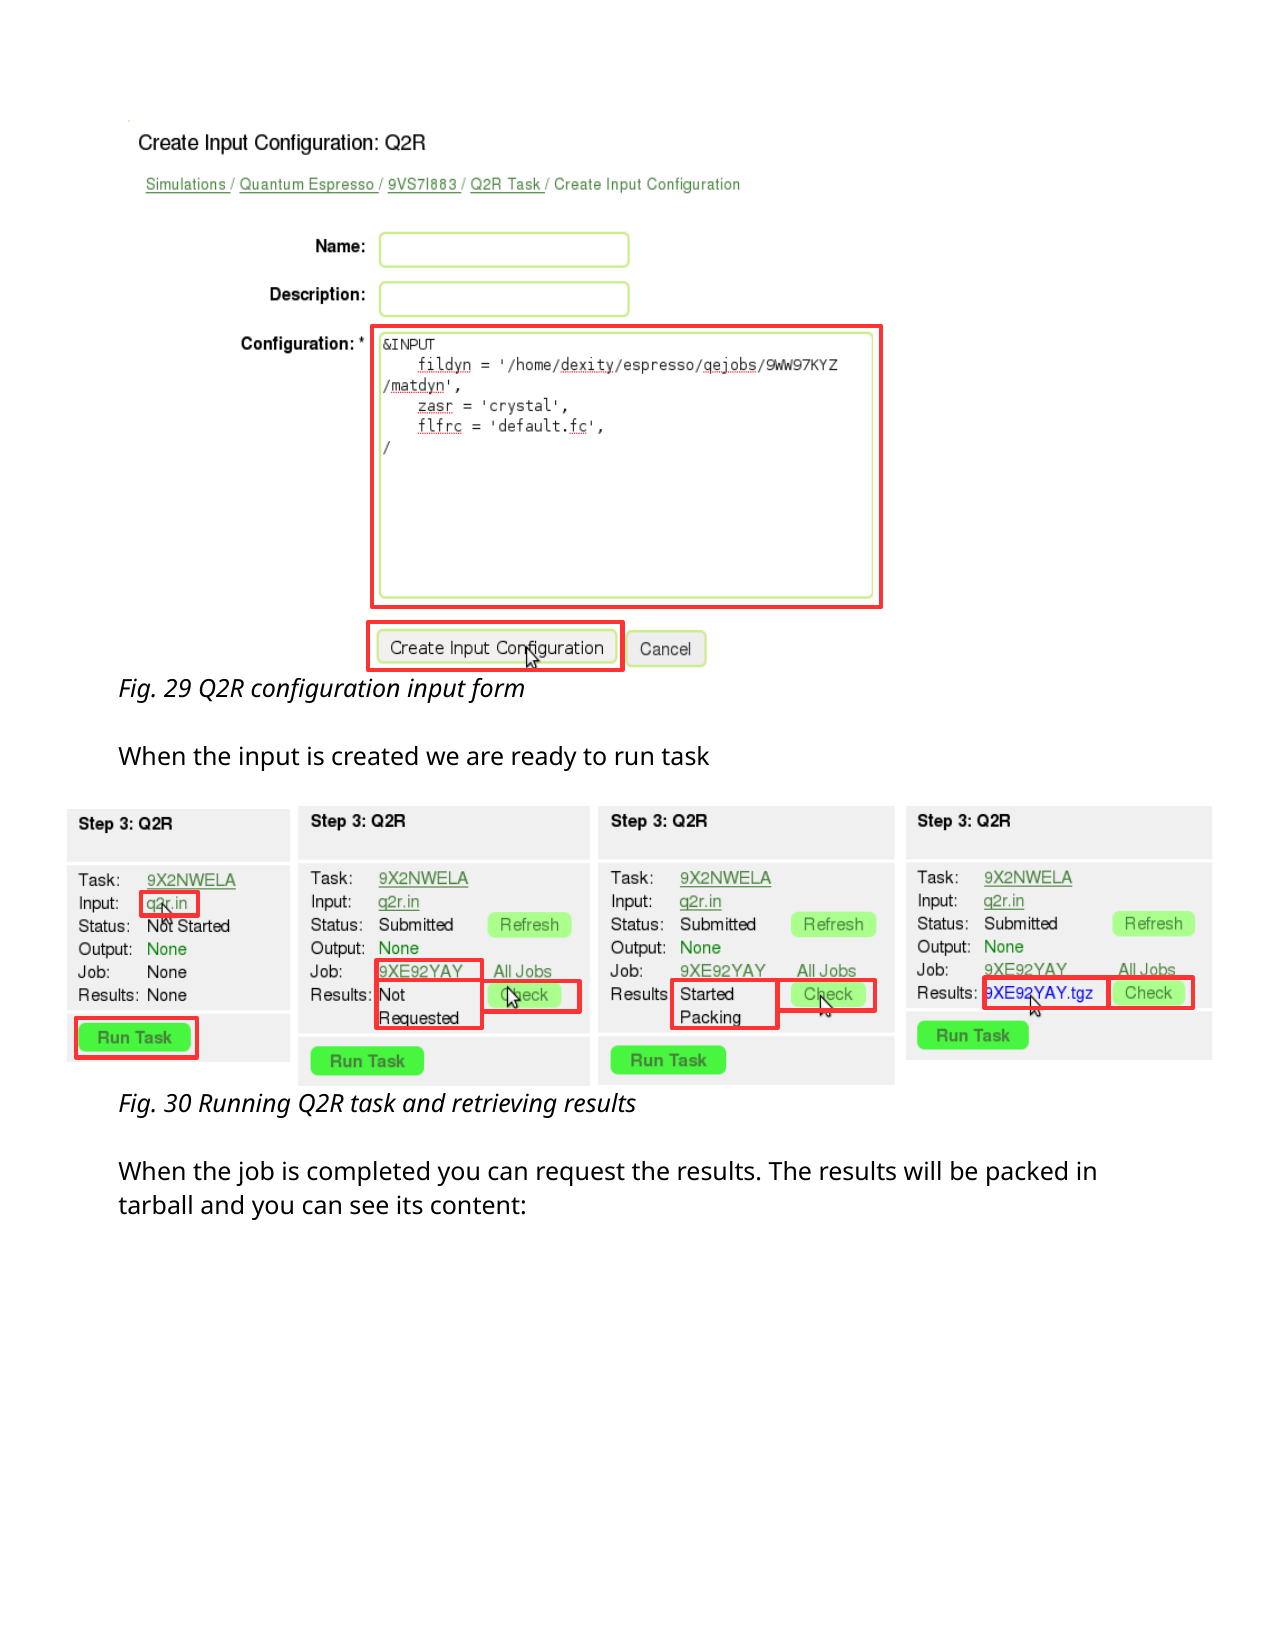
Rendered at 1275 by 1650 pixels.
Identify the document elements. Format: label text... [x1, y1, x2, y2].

picture [297, 806, 591, 1086]
text Fig. 29 Q2R configuration input form [118, 118, 1157, 704]
picture [374, 328, 874, 605]
picture [128, 120, 874, 671]
picture [370, 624, 620, 668]
text When the job is completed you can request the results. The results will be packed in tarball and you can see its content: [118, 1154, 1157, 1222]
picture [598, 806, 895, 1085]
picture [66, 809, 291, 1062]
text When the input is created we are ready to run task [118, 738, 1157, 772]
picture [906, 806, 1213, 1060]
text Fig. 30 Running Q2R task and retrieving results [118, 806, 1157, 1120]
